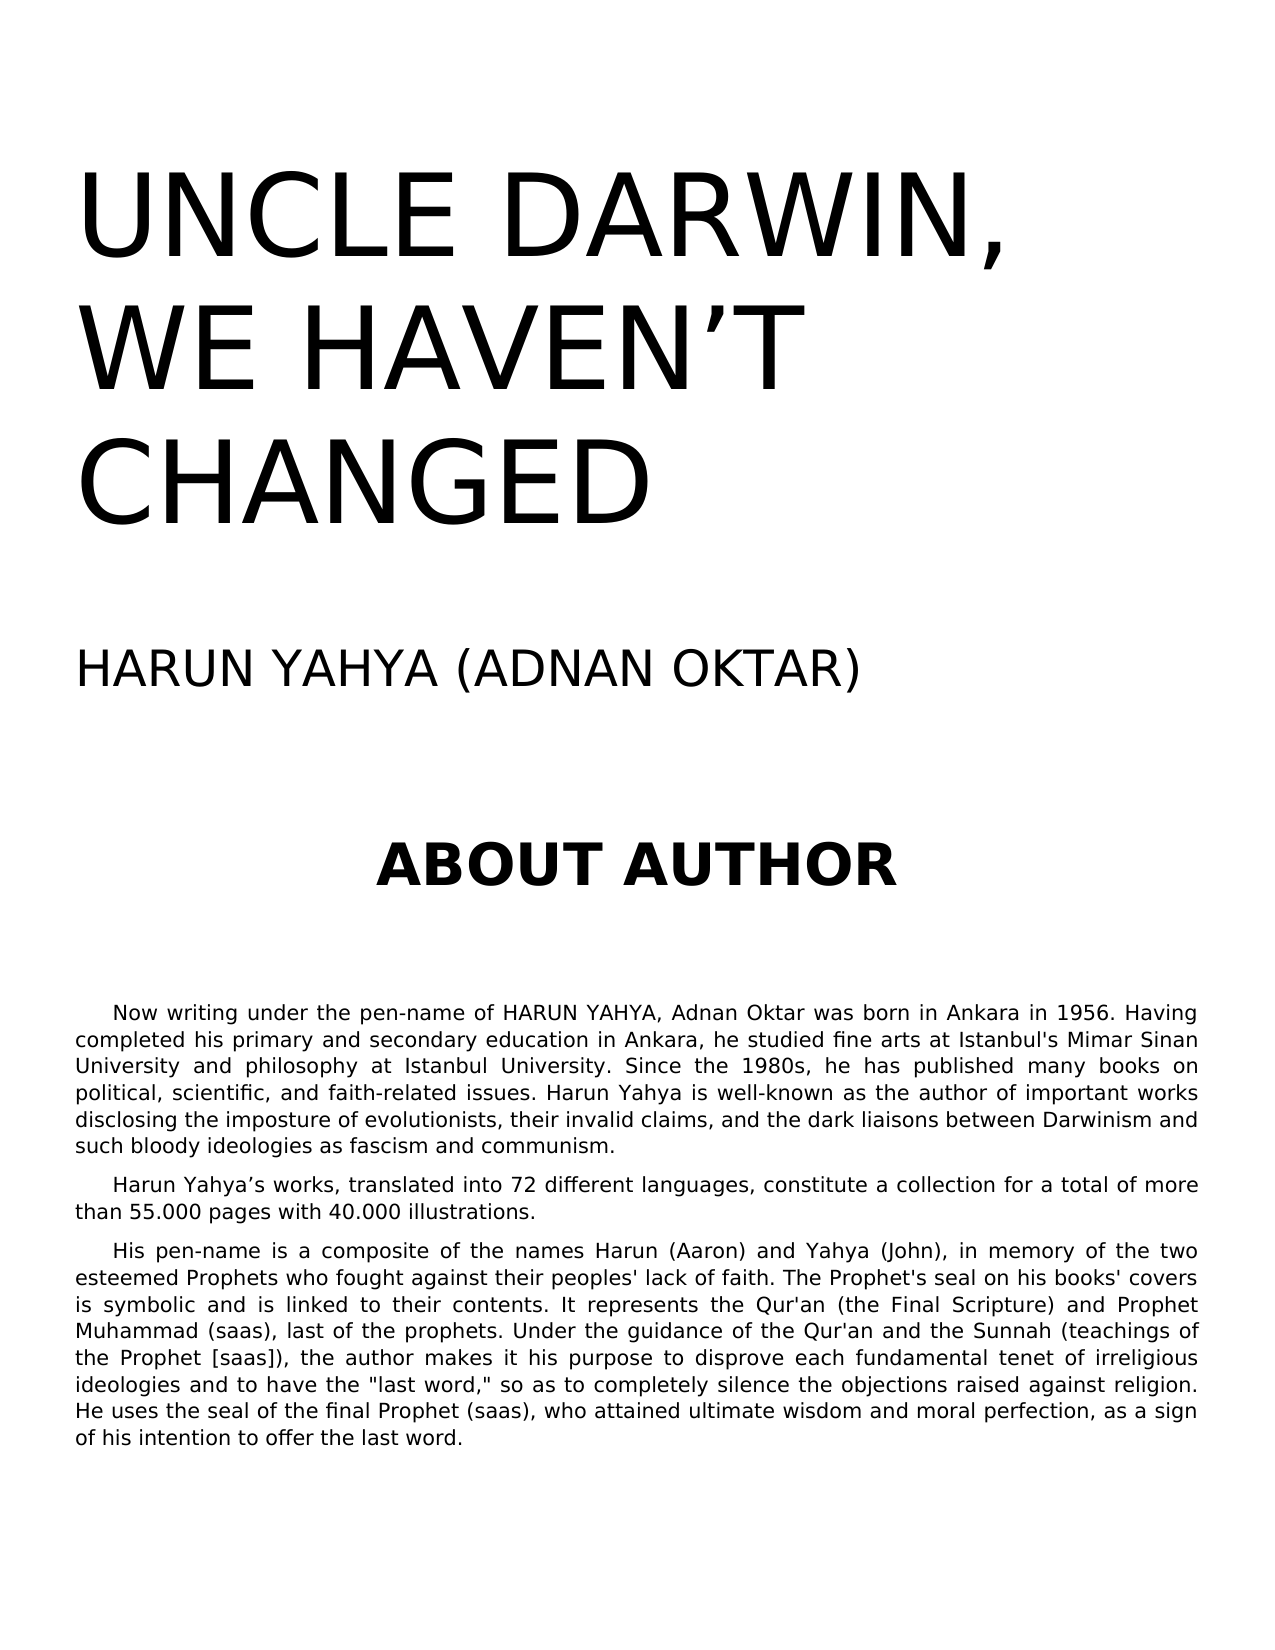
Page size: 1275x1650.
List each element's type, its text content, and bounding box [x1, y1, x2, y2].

text HARUN YAHYA (ADNAN OKTAR) [75, 639, 1200, 698]
text His pen-name is a composite of the names Harun (Aaron) and Yahya (John), in memory of the two esteemed Prophets who fought against their peoples' lack of faith. The Prophet's seal on his books' covers is symbolic and is linked to their contents. It represents the Qur'an (the Final Scripture) and Prophet Muhammad (saas), last of the prophets. Under the guidance of the Qur'an and the Sunnah (teachings of the Prophet [saas]), the author makes it his purpose to disprove each fundamental tenet of irreligious ideologies and to have the "last word," so as to completely silence the objections raised against religion. He uses the seal of the final Prophet (saas), who attained ultimate wisdom and moral perfection, as a sign of his intention to offer the last word. [75, 1239, 1200, 1450]
subtitle ABOUT AUTHOR [75, 831, 1200, 899]
text Now writing under the pen-name of HARUN YAHYA, Adnan Oktar was born in Ankara in 1956. Having completed his primary and secondary education in Ankara, he studied fine arts at Istanbul's Mimar Sinan University and philosophy at Istanbul University. Since the 1980s, he has published many books on political, scientific, and faith-related issues. Harun Yahya is well-known as the author of important works disclosing the imposture of evolutionists, their invalid claims, and the dark liaisons between Darwinism and such bloody ideologies as fascism and communism. [75, 1001, 1200, 1159]
title UNCLE DARWIN, WE HAVEN’T CHANGED [75, 150, 1200, 550]
text Harun Yahya’s works, translated into 72 different languages, constitute a collection for a total of more than 55.000 pages with 40.000 illustrations. [75, 1173, 1200, 1224]
